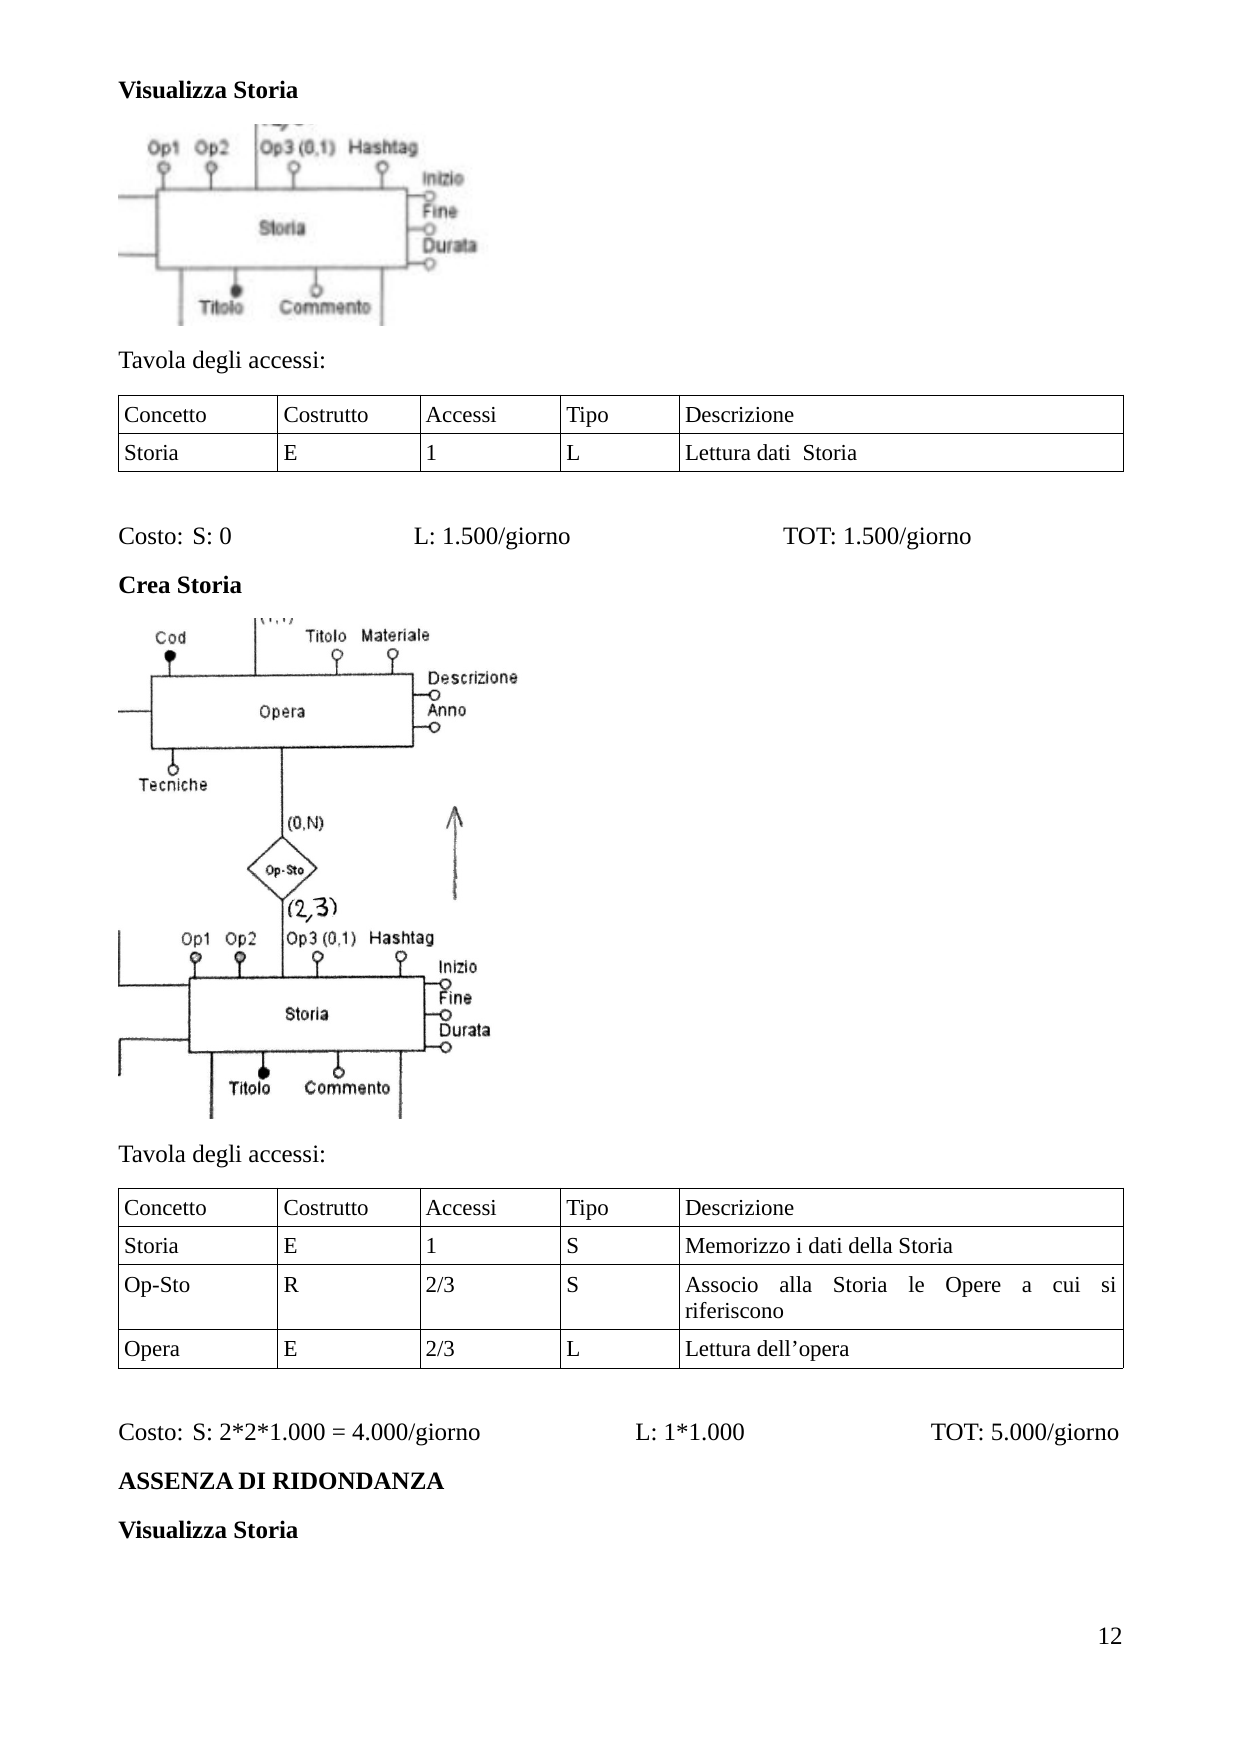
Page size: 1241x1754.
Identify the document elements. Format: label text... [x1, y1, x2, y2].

table_cell 1 [421, 434, 560, 471]
table_cell L [561, 1330, 679, 1367]
table_cell 2/3 [421, 1265, 560, 1329]
table_header Accessi [421, 396, 560, 433]
table_header Costrutto [278, 1189, 420, 1226]
table_header Tipo [561, 1189, 679, 1226]
table_cell Op-Sto [119, 1265, 277, 1329]
table_cell Memorizzo i dati della Storia [680, 1227, 1123, 1264]
table_cell 1 [421, 1227, 560, 1264]
table_cell 2/3 [421, 1330, 560, 1367]
table_cell S [561, 1227, 679, 1264]
table_cell S [561, 1265, 679, 1329]
table_cell Storia [119, 434, 277, 471]
text Crea Storia [118, 570, 1122, 598]
table_cell Associo alla Storia le Opere a cui si riferiscono [680, 1265, 1123, 1329]
text ASSENZA DI RIDONDANZA [118, 1466, 1122, 1495]
table_header Concetto [119, 396, 277, 433]
text Tavola degli accessi: [118, 1139, 1122, 1167]
table_cell E [278, 434, 420, 471]
table_cell E [278, 1227, 420, 1264]
table_cell Storia [119, 1227, 277, 1264]
table_cell L [561, 434, 679, 471]
table_header Descrizione [680, 396, 1123, 433]
table_cell Opera [119, 1330, 277, 1367]
table_cell E [278, 1330, 420, 1367]
table_header Descrizione [680, 1189, 1123, 1226]
table_cell R [278, 1265, 420, 1329]
table_header Tipo [561, 396, 679, 433]
table_header Accessi [421, 1189, 560, 1226]
table_cell Lettura dati Storia [680, 434, 1123, 471]
text Costo: S: 0 L: 1.500/giorno TOT: 1.500/giorno [118, 521, 1122, 549]
text Visualizza Storia [118, 75, 1122, 104]
table_header Concetto [119, 1189, 277, 1226]
text Tavola degli accessi: [118, 345, 1122, 374]
table_header Costrutto [278, 396, 420, 433]
text Visualizza Storia [118, 1515, 1122, 1544]
text Costo: S: 2*2*1.000 = 4.000/giorno L: 1*1.000 TOT: 5.000/giorno [118, 1417, 1122, 1446]
table_cell Lettura dell’opera [680, 1330, 1123, 1367]
